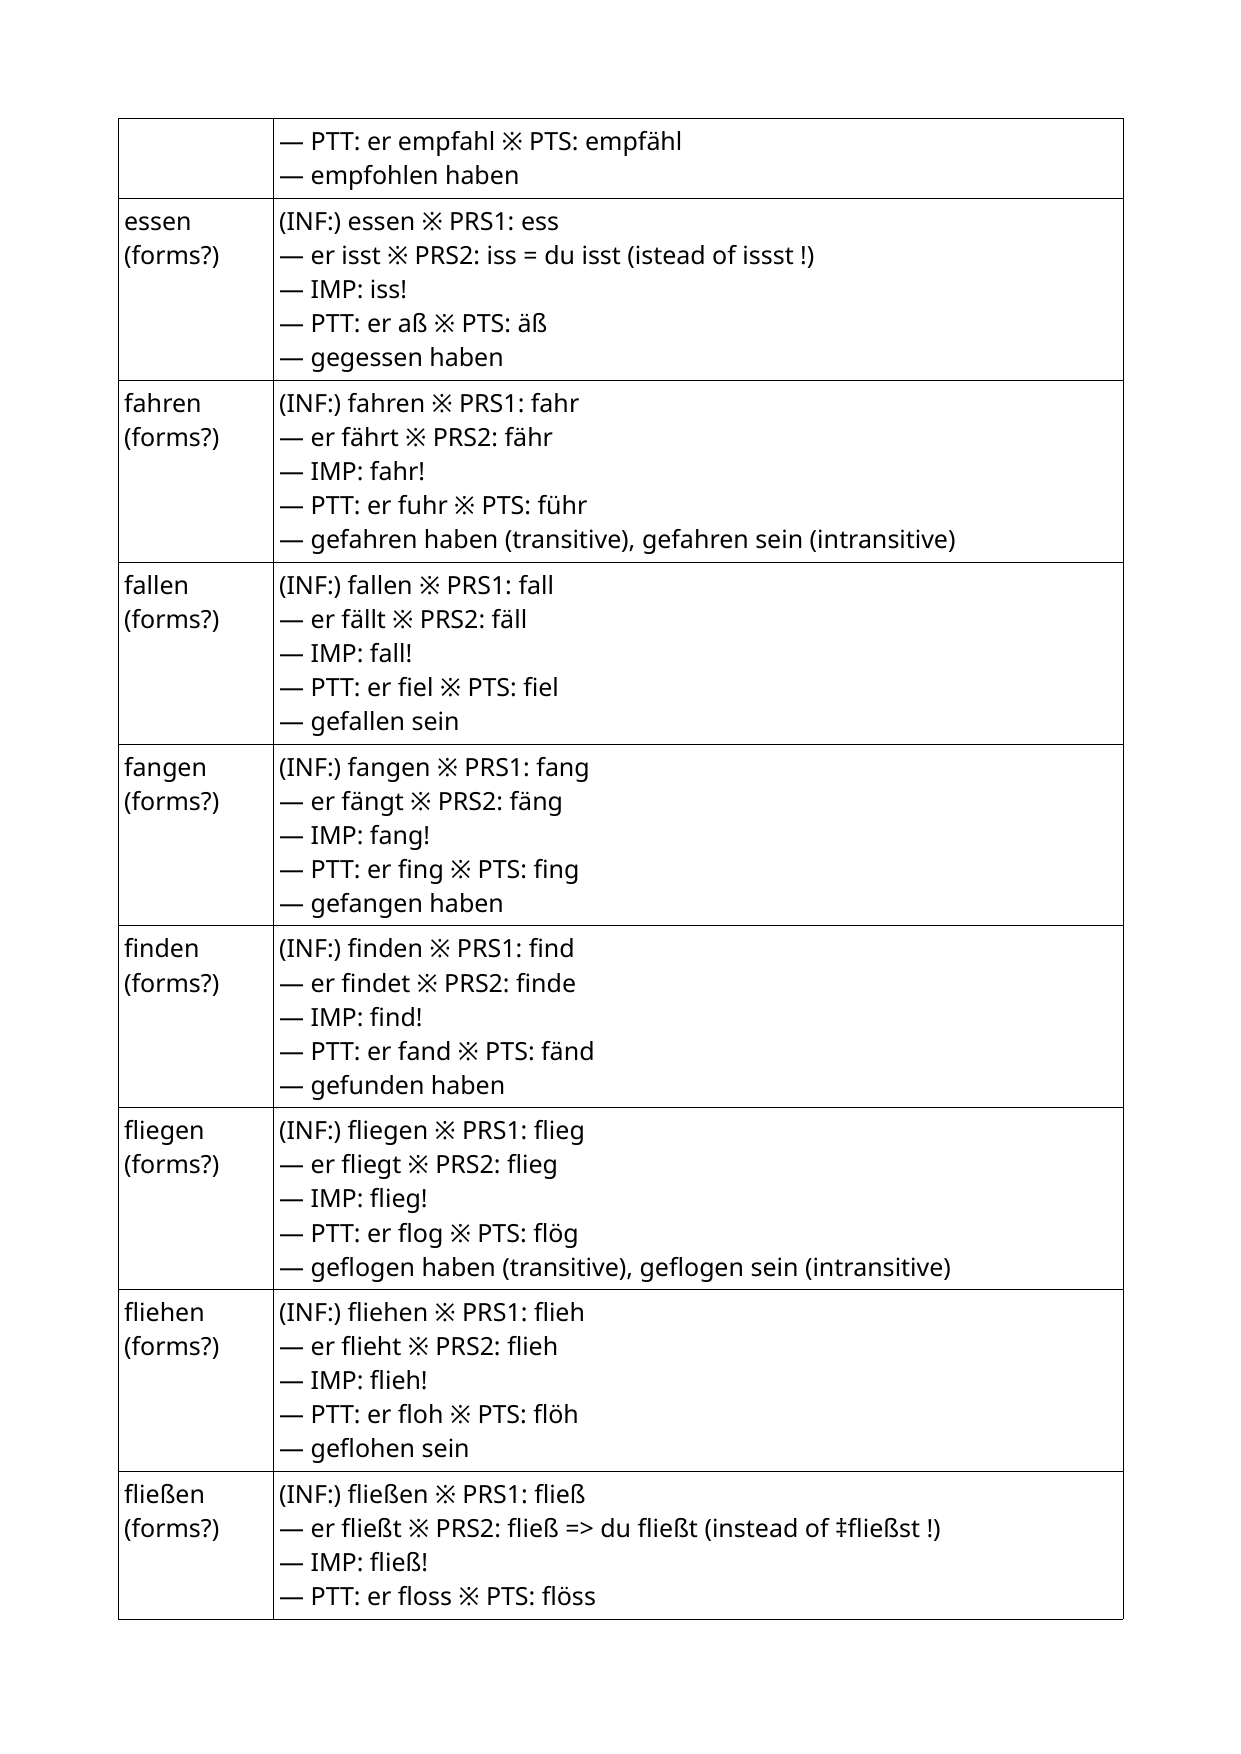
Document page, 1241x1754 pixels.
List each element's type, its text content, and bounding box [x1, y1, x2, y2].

table_cell [119, 119, 273, 198]
table_cell fangen (forms?) [119, 745, 273, 925]
table_cell fliehen (forms?) [119, 1290, 273, 1471]
table_cell essen (forms?) [119, 199, 273, 380]
table_cell (INF:) fließen ※ PRS1: fließ — er fließt ※ PRS2: fließ => du fließt (instead of ‡fließst !) — IMP: fließ! — PTT: er floss ※ PTS: flöss [274, 1472, 1123, 1619]
table_cell fließen (forms?) [119, 1472, 273, 1619]
table_cell (INF:) fliehen ※ PRS1: flieh — er flieht ※ PRS2: flieh — IMP: flieh! — PTT: er floh ※ PTS: flöh — geflohen sein [274, 1290, 1123, 1471]
table_cell (INF:) fallen ※ PRS1: fall — er fällt ※ PRS2: fäll — IMP: fall! — PTT: er fiel ※ PTS: fiel — gefallen sein [274, 563, 1123, 743]
table_cell fallen (forms?) [119, 563, 273, 743]
table_cell (INF:) essen ※ PRS1: ess — er isst ※ PRS2: iss = du isst (istead of issst !) — IMP: iss! — PTT: er aß ※ PTS: äß — gegessen haben [274, 199, 1123, 380]
table_cell (INF:) fangen ※ PRS1: fang — er fängt ※ PRS2: fäng — IMP: fang! — PTT: er fing ※ PTS: fing — gefangen haben [274, 745, 1123, 925]
table_cell finden (forms?) [119, 926, 273, 1107]
table_cell fahren (forms?) [119, 381, 273, 562]
table_cell (INF:) finden ※ PRS1: find — er findet ※ PRS2: finde — IMP: find! — PTT: er fand ※ PTS: fänd — gefunden haben [274, 926, 1123, 1107]
table_cell fliegen (forms?) [119, 1108, 273, 1289]
table_cell — PTT: er empfahl ※ PTS: empfähl — empfohlen haben [274, 119, 1123, 198]
table_cell (INF:) fahren ※ PRS1: fahr — er fährt ※ PRS2: fähr — IMP: fahr! — PTT: er fuhr ※ PTS: führ — gefahren haben (transitive), gefahren sein (intransitive) [274, 381, 1123, 562]
table_cell (INF:) fliegen ※ PRS1: flieg — er fliegt ※ PRS2: flieg — IMP: flieg! — PTT: er flog ※ PTS: flög — geflogen haben (transitive), geflogen sein (intransitive) [274, 1108, 1123, 1289]
